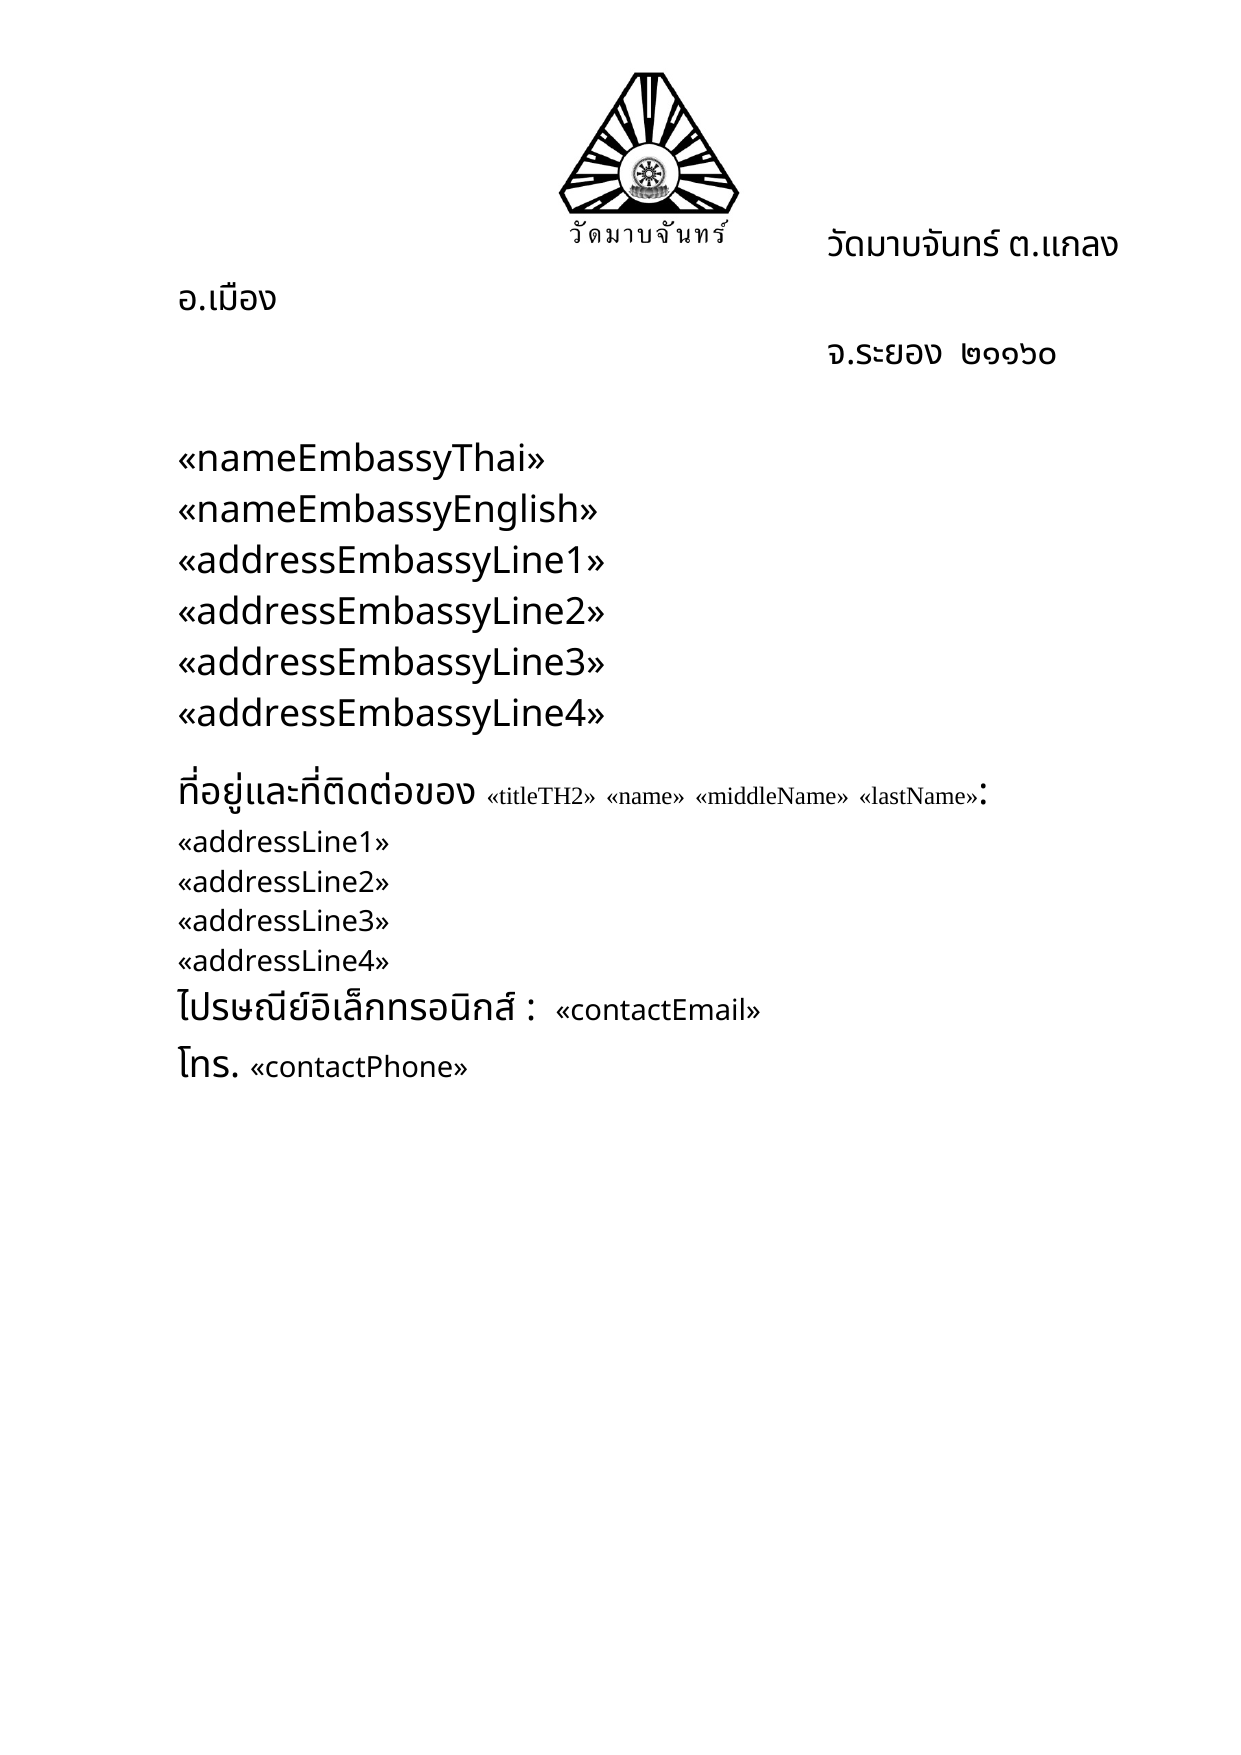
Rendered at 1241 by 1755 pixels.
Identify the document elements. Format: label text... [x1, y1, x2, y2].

text «nameEmbassyEnglish» «addressEmbassyLine1» «addressEmbassyLine2» «addressEmbassyLine3» [177, 482, 1122, 686]
text โทร. «contactPhone» [177, 1037, 1141, 1094]
text «addressLine4» ไปรษณีย์อิเล็กทรอนิกส์ : «contactEmail» [177, 940, 1122, 1037]
text ที่อยู่และที่ติดต่อของ «titleTH2» «name» «middleName» «lastName»: [177, 764, 1122, 821]
text «nameEmbassyThai» [177, 431, 1122, 482]
picture [552, 68, 746, 246]
text «addressLine1» «addressLine2» «addressLine3» [177, 821, 1122, 940]
text «addressEmbassyLine4» [177, 686, 1122, 737]
